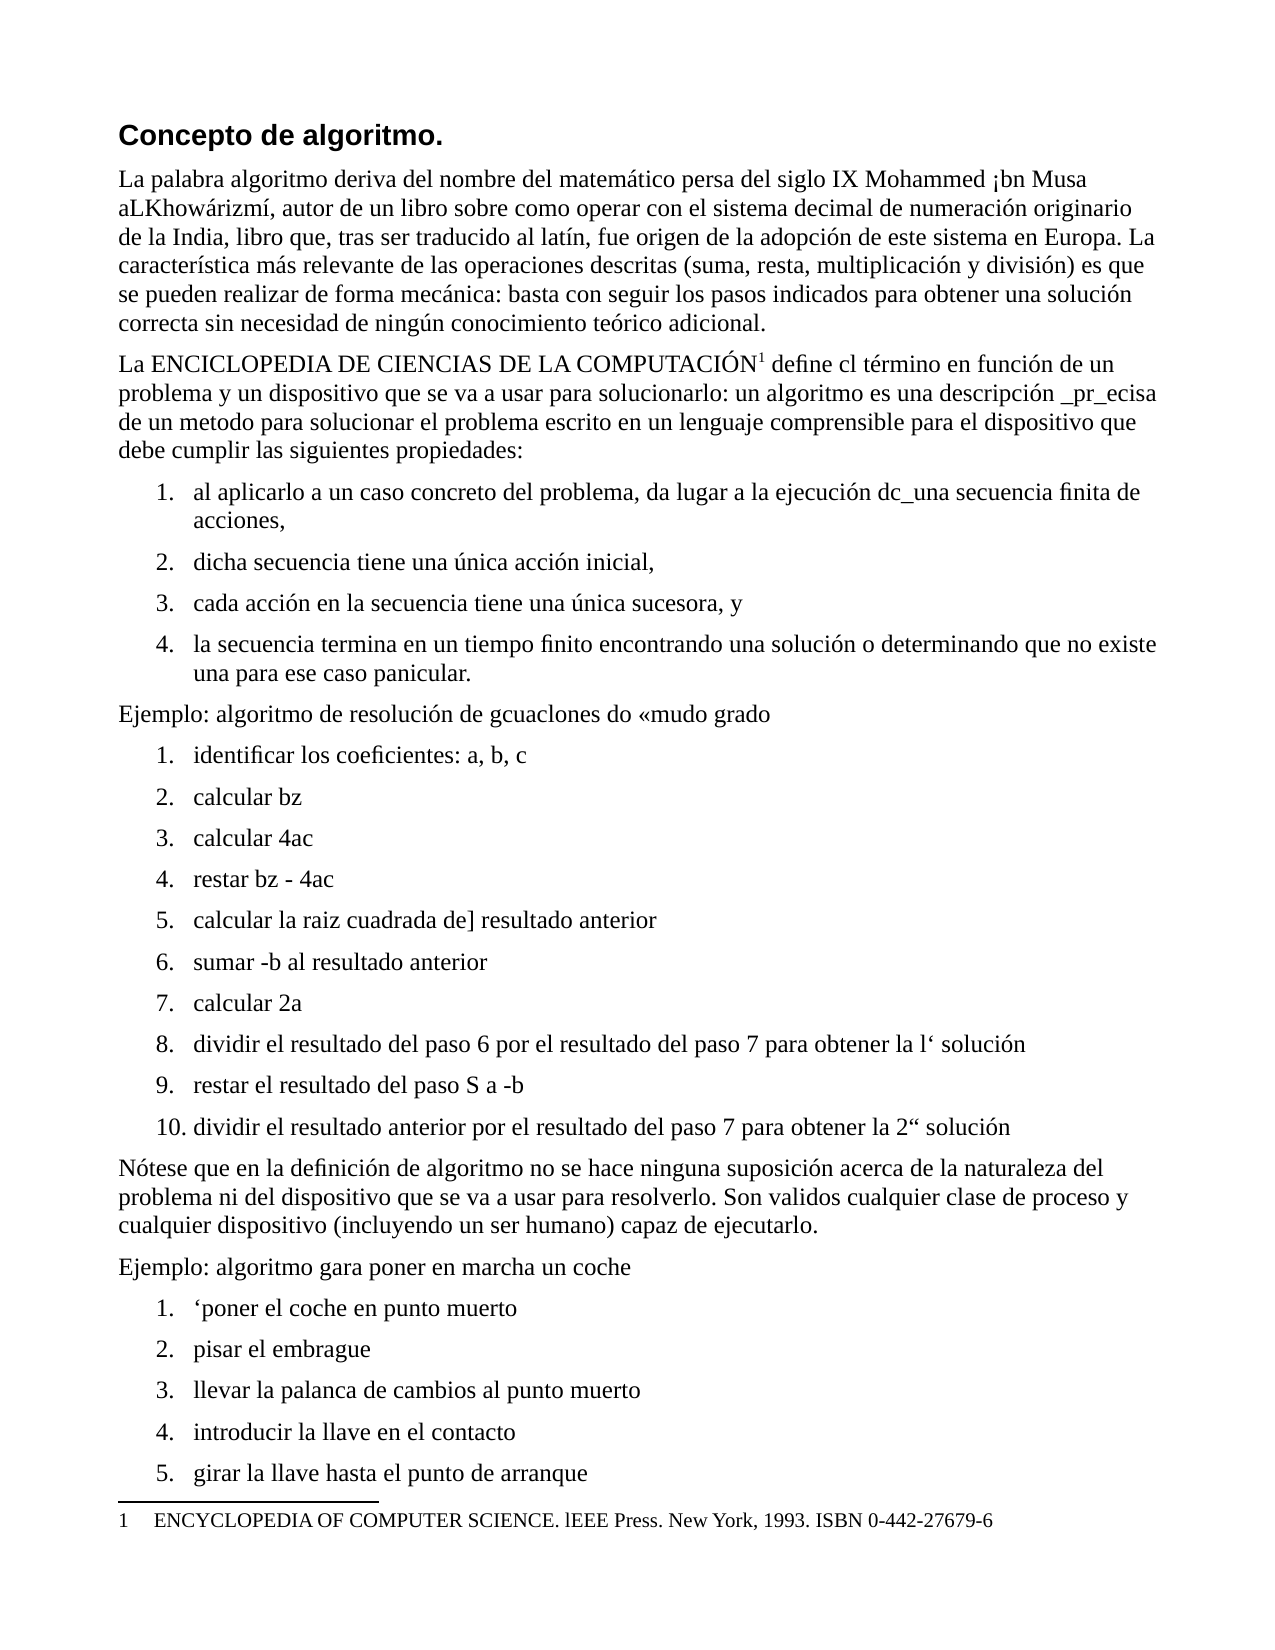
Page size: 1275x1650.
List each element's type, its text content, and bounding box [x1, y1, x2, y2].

text La palabra algoritmo deriva del nombre del matemático persa del siglo IX Mohammed ¡bn Musa aLKhowárizmí, autor de un libro sobre como operar con el sistema decimal de numeración originario de la India, libro que, tras ser traducido al latín, fue origen de la adopción de este sistema en Europa. La característica más relevante de las operaciones descritas (suma, resta, multiplicación y división) es que se pueden realizar de forma mecánica: basta con seguir los pasos indicados para obtener una solución correcta sin necesidad de ningún conocimiento teórico adicional. [118, 164, 1157, 337]
list identiﬁcar los coeﬁcientes: a, b, c [156, 740, 1157, 769]
list calcular bz [156, 782, 1157, 810]
list calcular la raiz cuadrada de] resultado anterior [156, 905, 1157, 934]
text Ejemplo: algoritmo gara poner en marcha un coche [118, 1252, 1157, 1280]
text ENCYCLOPEDIA OF COMPUTER SCIENCE. lEEE Press. New York, 1993. ISBN 0-442-27679-6 [118, 1508, 1157, 1532]
list pisar el embrague [156, 1334, 1157, 1363]
list ‘poner el coche en punto muerto [156, 1293, 1157, 1322]
list calcular 2a [156, 988, 1157, 1017]
list sumar -b al resultado anterior [156, 947, 1157, 975]
list llevar la palanca de cambios al punto muerto [156, 1375, 1157, 1404]
list restar bz - 4ac [156, 864, 1157, 893]
list al aplicarlo a un caso concreto del problema, da lugar a la ejecución dc_una secuencia ﬁnita de acciones, [156, 477, 1157, 534]
list dicha secuencia tiene una única acción inicial, [156, 547, 1157, 575]
list la secuencia termina en un tiempo ﬁnito encontrando una solución o determinando que no existe una para ese caso panicular. [156, 629, 1157, 687]
list calcular 4ac [156, 823, 1157, 852]
list dividir el resultado del paso 6 por el resultado del paso 7 para obtener la l‘ solución [156, 1029, 1157, 1058]
text Ejemplo: algoritmo de resolución de gcuaclones do «mudo grado [118, 699, 1157, 728]
text Nótese que en la deﬁnición de algoritmo no se hace ninguna suposición acerca de la naturaleza del problema ni del dispositivo que se va a usar para resolverlo. Son validos cualquier clase de proceso y cualquier dispositivo (incluyendo un ser humano) capaz de ejecutarlo. [118, 1153, 1157, 1239]
list introducir la llave en el contacto [156, 1417, 1157, 1445]
list girar la llave hasta el punto de arranque [156, 1458, 1157, 1487]
list cada acción en la secuencia tiene una única sucesora, y [156, 588, 1157, 617]
subtitle Concepto de algoritmo. [118, 118, 1157, 152]
text La ENCICLOPEDIA DE CIENCIAS DE LA COMPUTACIÓN deﬁne cl término en función de un problema y un dispositivo que se va a usar para solucionarlo: un algoritmo es una descripción _pr_ecisa de un metodo para solucionar el problema escrito en un lenguaje comprensible para el dispositivo que debe cumplir las siguientes propiedades: [118, 349, 1157, 464]
list restar el resultado del paso S a -b [156, 1070, 1157, 1099]
list dividir el resultado anterior por el resultado del paso 7 para obtener la 2“ solución [156, 1112, 1157, 1140]
